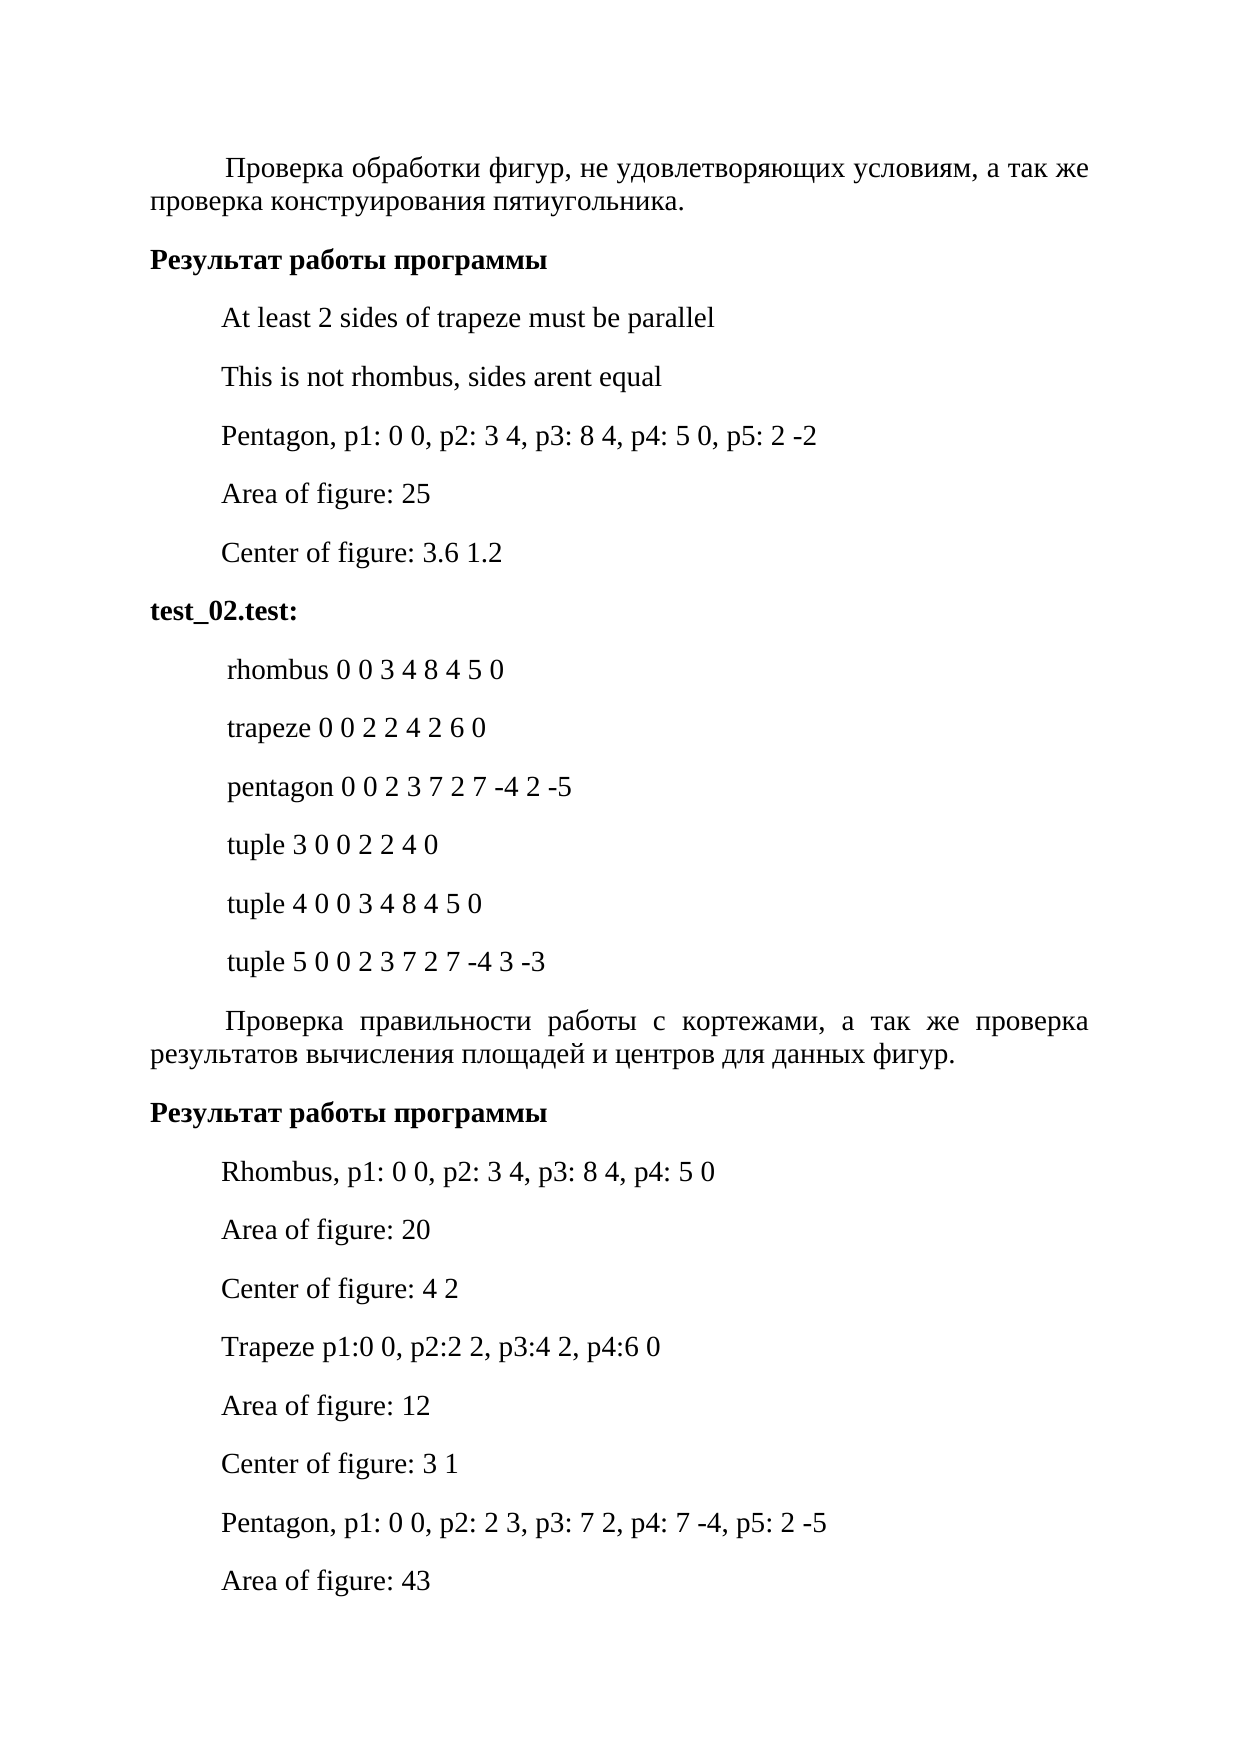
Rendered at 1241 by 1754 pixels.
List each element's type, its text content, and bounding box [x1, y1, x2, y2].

text Center of figure: 3.6 1.2 [150, 535, 1090, 568]
text rhombus 0 0 3 4 8 4 5 0 [150, 652, 1090, 685]
text Center of figure: 4 2 [150, 1271, 1090, 1304]
text Area of figure: 12 [150, 1388, 1090, 1421]
text Pentagon, p1: 0 0, p2: 3 4, p3: 8 4, p4: 5 0, p5: 2 -2 [150, 418, 1090, 451]
text Проверка обработки фигур, не удовлетворяющих условиям, а так же проверка конструирования пятиугольника. [150, 150, 1090, 217]
text tuple 3 0 0 2 2 4 0 [150, 827, 1090, 861]
text Area of figure: 20 [150, 1212, 1090, 1246]
text tuple 4 0 0 3 4 8 4 5 0 [150, 886, 1090, 919]
text trapeze 0 0 2 2 4 2 6 0 [150, 710, 1090, 744]
text Rhombus, p1: 0 0, p2: 3 4, p3: 8 4, p4: 5 0 [150, 1154, 1090, 1187]
text Area of figure: 43 [150, 1563, 1090, 1597]
text At least 2 sides of trapeze must be parallel [150, 301, 1090, 334]
text test_02.test: [150, 593, 1090, 627]
text tuple 5 0 0 2 3 7 2 7 -4 3 -3 [150, 944, 1090, 978]
text Area of figure: 25 [150, 476, 1090, 510]
text Результат работы программы [150, 1095, 1090, 1129]
text Center of figure: 3 1 [150, 1446, 1090, 1480]
text pentagon 0 0 2 3 7 2 7 -4 2 -5 [150, 769, 1090, 802]
text This is not rhombus, sides arent equal [150, 359, 1090, 393]
text Проверка правильности работы с кортежами, а так же проверка результатов вычисления площадей и центров для данных фигур. [150, 1003, 1090, 1070]
text Trapeze p1:0 0, p2:2 2, p3:4 2, p4:6 0 [150, 1329, 1090, 1363]
text Pentagon, p1: 0 0, p2: 2 3, p3: 7 2, p4: 7 -4, p5: 2 -5 [150, 1505, 1090, 1538]
text Результат работы программы [150, 242, 1090, 276]
